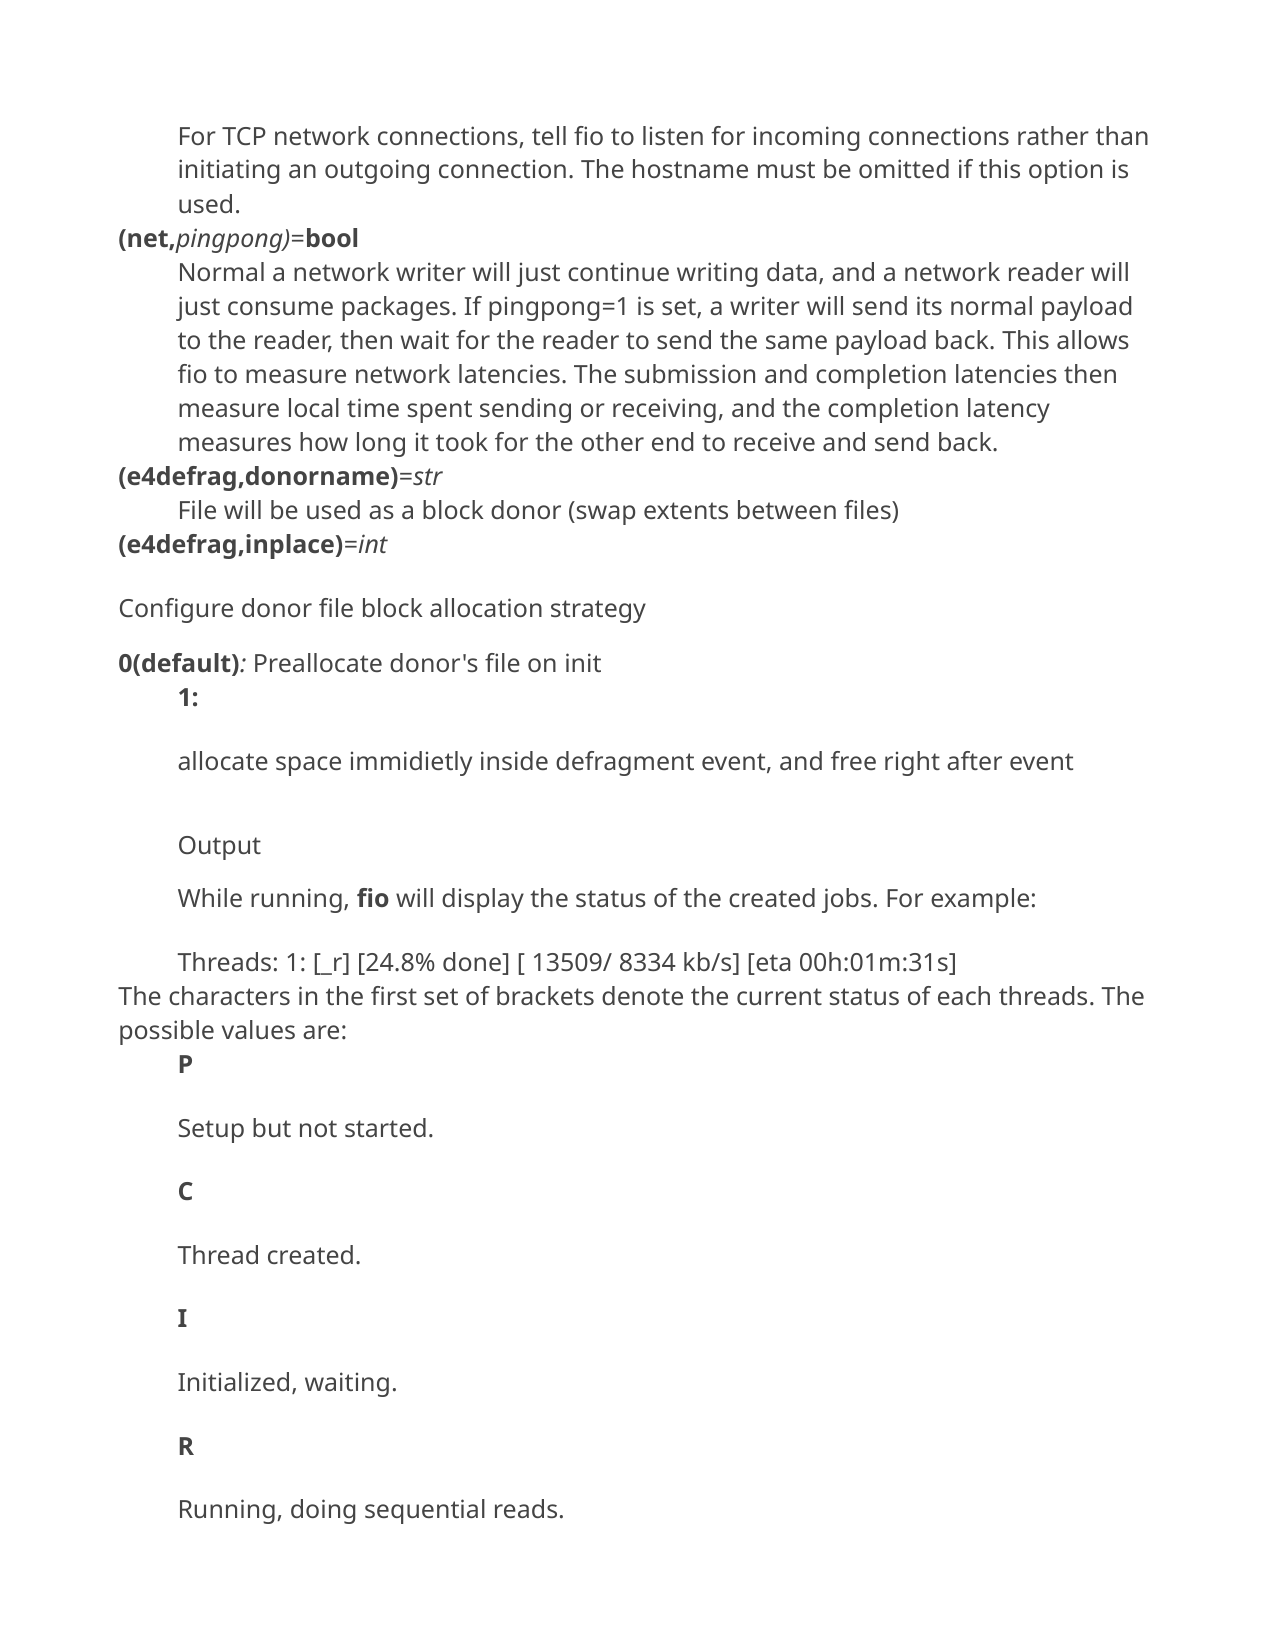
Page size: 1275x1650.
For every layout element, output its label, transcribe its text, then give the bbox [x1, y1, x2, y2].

subtitle (e4defrag,donorname)=str [118, 459, 1157, 493]
list R [177, 1428, 1157, 1462]
list 1: [177, 680, 1157, 714]
list Initialized, waiting. [177, 1364, 1157, 1399]
list For TCP network connections, tell fio to listen for incoming connections rather than initiating an outgoing connection. The hostname must be omitted if this option is used. [177, 118, 1157, 220]
list Threads: 1: [_r] [24.8% done] [ 13509/ 8334 kb/s] [eta 00h:01m:31s] [177, 945, 1157, 979]
subtitle (e4defrag,inplace)=int [118, 527, 1157, 561]
text Configure donor file block allocation strategy [118, 590, 1157, 624]
list 0(default): Preallocate donor's file on init [118, 646, 1157, 680]
list While running, fio will display the status of the created jobs. For example: [177, 881, 1157, 915]
list File will be used as a block donor (swap extents between files) [177, 493, 1157, 527]
list Running, doing sequential reads. [177, 1492, 1157, 1526]
list C [177, 1174, 1157, 1208]
list P [177, 1047, 1157, 1081]
list Normal a network writer will just continue writing data, and a network reader will just consume packages. If pingpong=1 is set, a writer will send its normal payload to the reader, then wait for the reader to send the same payload back. This allows fio to measure network latencies. The submission and completion latencies then measure local time spent sending or receiving, and the completion latency measures how long it took for the other end to receive and send back. [177, 254, 1157, 459]
subtitle Output [177, 828, 1157, 862]
list Setup but not started. [177, 1110, 1157, 1144]
list allocate space immidietly inside defragment event, and free right after event [177, 743, 1157, 777]
subtitle The characters in the first set of brackets denote the current status of each threads. The possible values are: [118, 979, 1157, 1047]
subtitle (net,pingpong)=bool [118, 220, 1157, 254]
list Thread created. [177, 1237, 1157, 1272]
list I [177, 1301, 1157, 1335]
